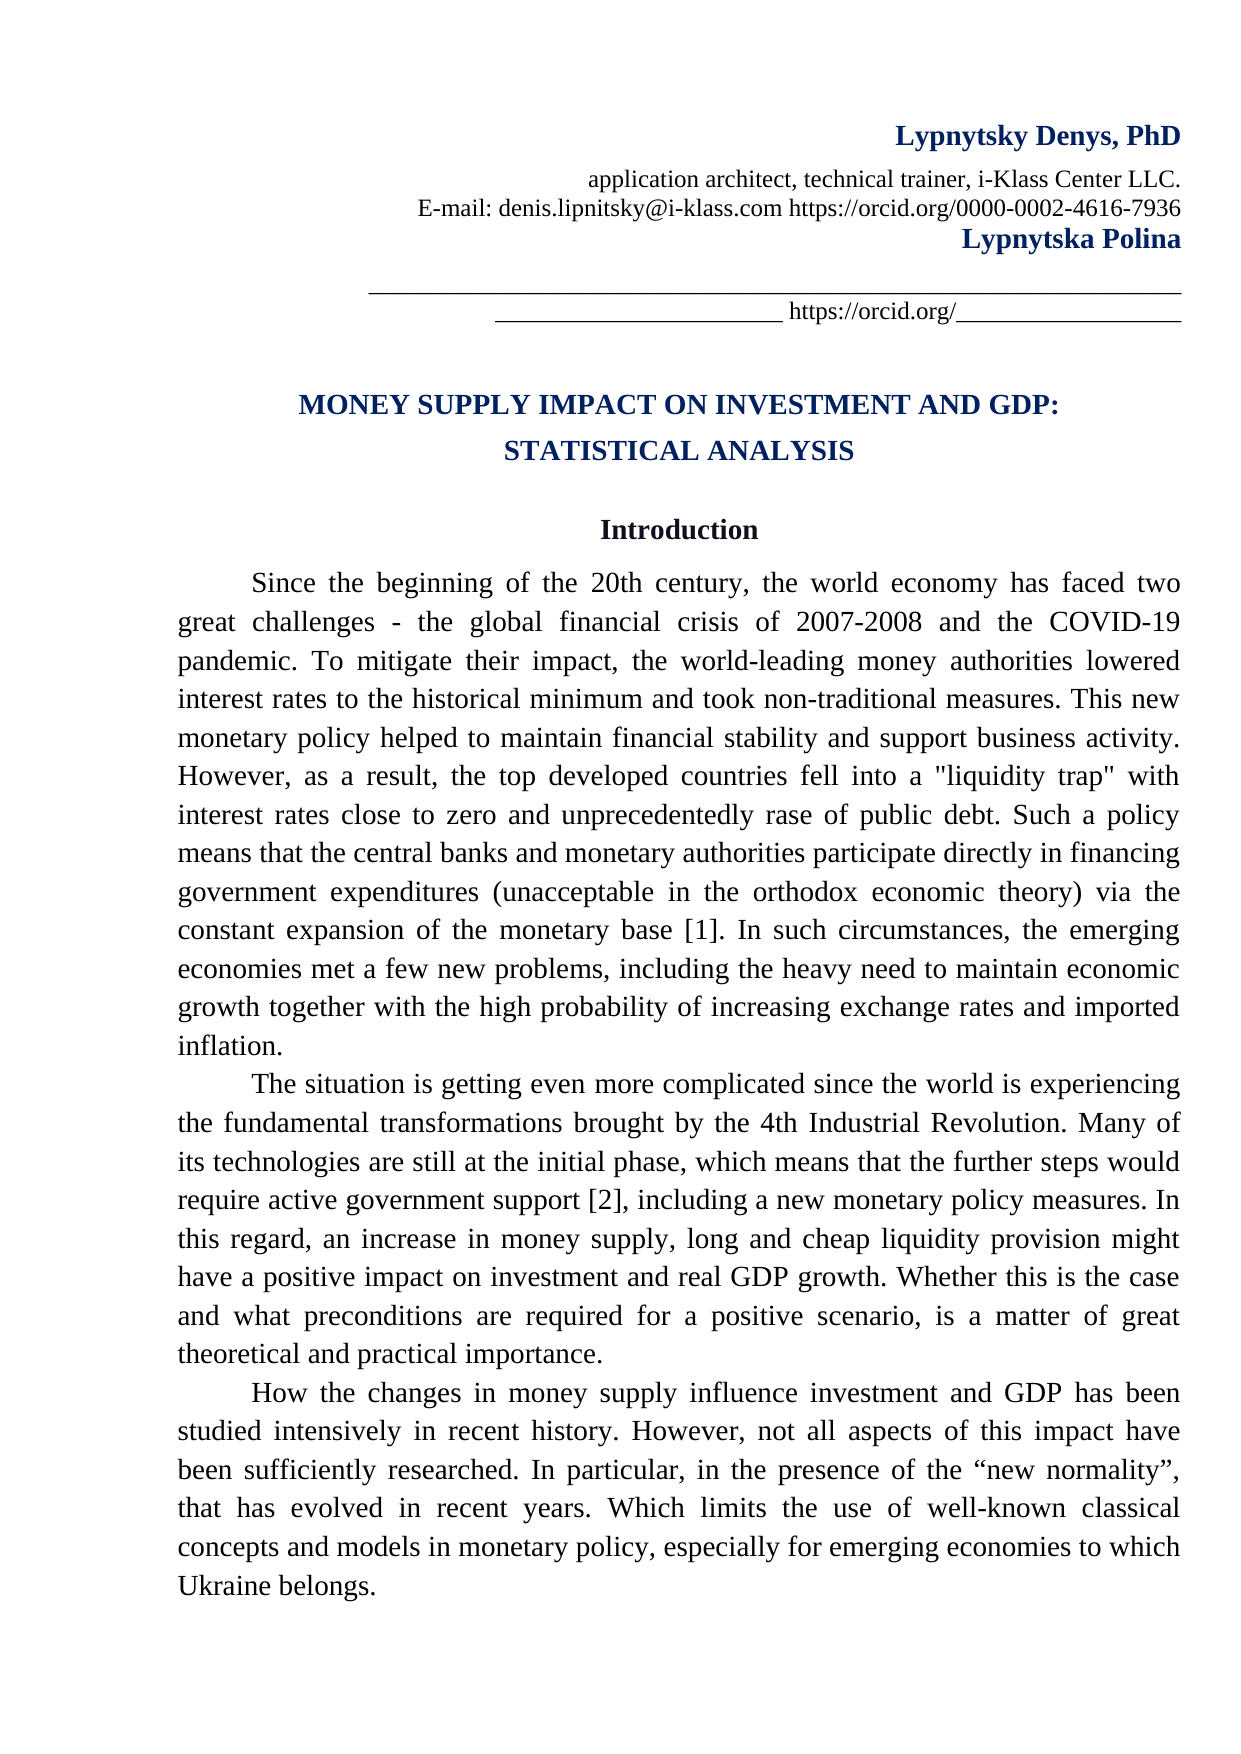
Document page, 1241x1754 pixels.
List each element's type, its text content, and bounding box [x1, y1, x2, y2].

text Introduction [177, 512, 1181, 546]
subtitle STATISTICAL ANALYSIS [177, 433, 1181, 466]
text _______________________ https://orcid.org/__________________ [177, 296, 1181, 325]
subtitle MONEY SUPPLY IMPACT ON INVESTMENT AND GDP: [177, 387, 1181, 420]
text application architect, technical trainer, i-Klass Center LLC. [177, 164, 1181, 193]
text How the changes in money supply influence investment and GDP has been studied intensively in recent history. However, not all aspects of this impact have been sufficiently researched. In particular, in the presence of the “new normality”, that has evolved in recent years. Which limits the use of well-known classical concepts and models in monetary policy, especially for emerging economies to which Ukraine belongs. [177, 1375, 1181, 1601]
text Е-mail: denis.lipnitsky@i-klass.com https://orcid.org/0000-0002-4616-7936 [177, 193, 1181, 222]
subtitle Lypnytska Polina [177, 222, 1181, 255]
text The situation is getting even more complicated since the world is experiencing the fundamental transformations brought by the 4th Industrial Revolution. Many of its technologies are still at the initial phase, which means that the further steps would require active government support [2], including a new monetary policy measures. In this regard, an increase in money supply, long and cheap liquidity provision might have a positive impact on investment and real GDP growth. Whether this is the case and what preconditions are required for a positive scenario, is a matter of great theoretical and practical importance. [177, 1067, 1181, 1370]
text Since the beginning of the 20th century, the world economy has faced two great challenges - the global financial crisis of 2007-2008 and the COVID-19 pandemic. To mitigate their impact, the world-leading money authorities lowered interest rates to the historical minimum and took non-traditional measures. This new monetary policy helped to maintain financial stability and support business activity. However, as a result, the top developed countries fell into a "liquidity trap" with interest rates close to zero and unprecedentedly rase of public debt. Such a policy means that the central banks and monetary authorities participate directly in financing government expenditures (unacceptable in the orthodox economic theory) via the constant expansion of the monetary base [1]. In such circumstances, the emerging economies met a few new problems, including the heavy need to maintain economic growth together with the high probability of increasing exchange rates and imported inflation. [177, 566, 1181, 1062]
subtitle Lypnytsky Denys, PhD [177, 118, 1181, 152]
text _________________________________________________________________ [177, 268, 1181, 296]
